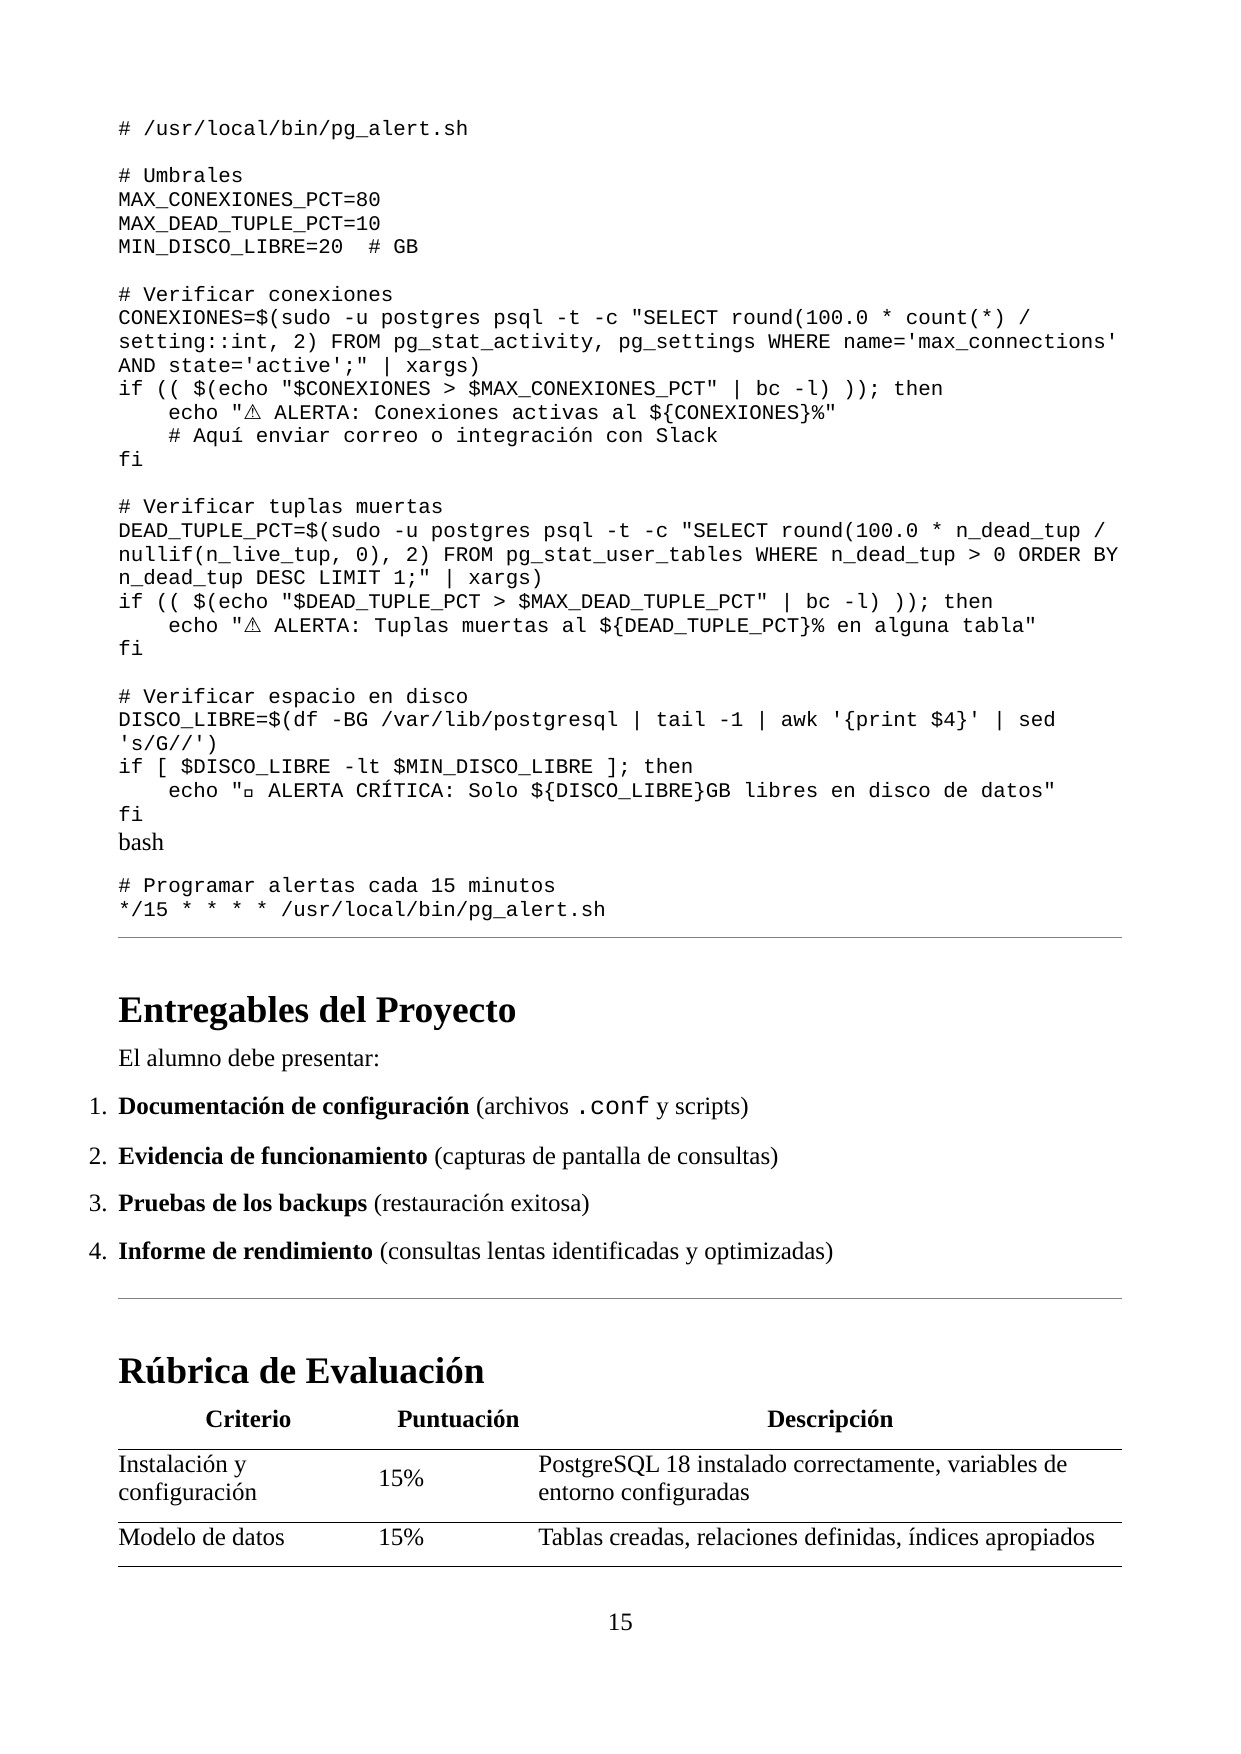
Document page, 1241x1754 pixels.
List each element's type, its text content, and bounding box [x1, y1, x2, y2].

text DEAD_TUPLE_PCT=$(sudo -u postgres psql -t -c "SELECT round(100.0 * n_dead_tup / nullif(n_live_tup, 0), 2) FROM pg_stat_user_tables WHERE n_dead_tup > 0 ORDER BY n_dead_tup DESC LIMIT 1;" | xargs) [118, 520, 1122, 591]
table_header Puntuación [378, 1404, 538, 1449]
table_header Criterio [118, 1404, 378, 1449]
text # Verificar tuplas muertas [118, 496, 1122, 520]
table_cell 15% [378, 1450, 538, 1522]
text # Verificar espacio en disco [118, 686, 1122, 709]
text # Aquí enviar correo o integración con Slack [118, 426, 1122, 449]
text El alumno debe presentar: [118, 1043, 1122, 1072]
text if [ $DISCO_LIBRE -lt $MIN_DISCO_LIBRE ]; then [118, 757, 1122, 780]
text # Programar alertas cada 15 minutos [118, 875, 1122, 899]
list Documentación de configuración (archivos .conf y scripts) [118, 1091, 1122, 1122]
text */15 * * * * /usr/local/bin/pg_alert.sh [118, 899, 1122, 922]
text CONEXIONES=$(sudo -u postgres psql -t -c "SELECT round(100.0 * count(*) / setting::int, 2) FROM pg_stat_activity, pg_settings WHERE name='max_connections' AND state='active';" | xargs) [118, 307, 1122, 378]
text DISCO_LIBRE=$(df -BG /var/lib/postgresql | tail -1 | awk '{print $4}' | sed 's/G//') [118, 709, 1122, 757]
text MAX_CONEXIONES_PCT=80 [118, 189, 1122, 213]
table_cell PostgreSQL 18 instalado correctamente, variables de entorno configuradas [538, 1450, 1122, 1522]
text if (( $(echo "$CONEXIONES > $MAX_CONEXIONES_PCT" | bc -l) )); then [118, 378, 1122, 402]
table_cell Instalación y configuración [118, 1450, 378, 1522]
list Pruebas de los backups (restauración exitosa) [118, 1188, 1122, 1217]
text # /usr/local/bin/pg_alert.sh [118, 118, 1122, 142]
text fi [118, 638, 1122, 662]
text bash [118, 827, 1122, 856]
subtitle Entregables del Proyecto [118, 987, 1122, 1031]
text MIN_DISCO_LIBRE=20 # GB [118, 236, 1122, 260]
text echo "⚠️ ALERTA: Conexiones activas al ${CONEXIONES}%" [118, 402, 1122, 426]
text echo "⚠️ ALERTA: Tuplas muertas al ${DEAD_TUPLE_PCT}% en alguna tabla" [118, 615, 1122, 638]
text MAX_DEAD_TUPLE_PCT=10 [118, 213, 1122, 236]
table_header Descripción [538, 1404, 1122, 1449]
list Evidencia de funcionamiento (capturas de pantalla de consultas) [118, 1141, 1122, 1169]
table_cell Tablas creadas, relaciones definidas, índices apropiados [538, 1523, 1122, 1566]
text fi [118, 449, 1122, 473]
text # Verificar conexiones [118, 284, 1122, 307]
table_cell Modelo de datos [118, 1523, 378, 1566]
list Informe de rendimiento (consultas lentas identificadas y optimizadas) [118, 1236, 1122, 1265]
text fi [118, 804, 1122, 827]
text echo "🚨 ALERTA CRÍTICA: Solo ${DISCO_LIBRE}GB libres en disco de datos" [118, 780, 1122, 804]
table_cell 15% [378, 1523, 538, 1566]
text # Umbrales [118, 165, 1122, 189]
text if (( $(echo "$DEAD_TUPLE_PCT > $MAX_DEAD_TUPLE_PCT" | bc -l) )); then [118, 591, 1122, 615]
subtitle Rúbrica de Evaluación [118, 1349, 1122, 1392]
